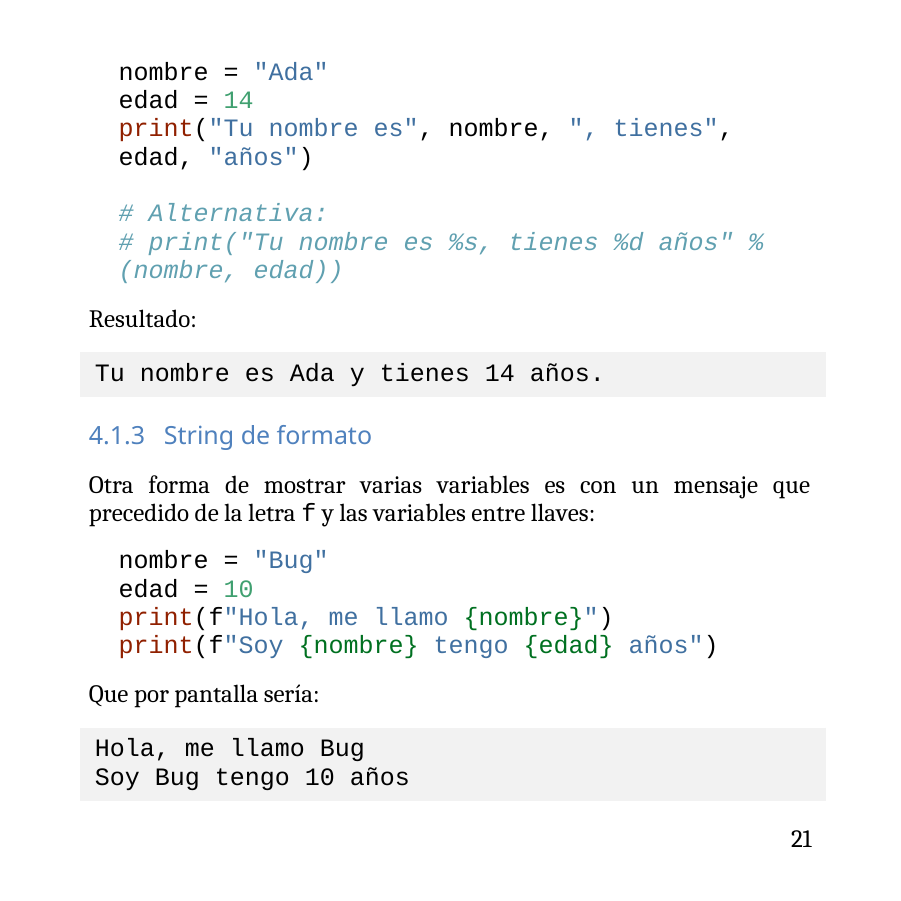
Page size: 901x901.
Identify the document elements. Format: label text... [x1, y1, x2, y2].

text nombre = "Ada" edad = 14 print("Tu nombre es", nombre, ", tienes", edad, "años") # Alternativa: # print("Tu nombre es %s, tienes %d años" % (nombre, edad)) [118, 59, 811, 286]
subtitle String de formato [89, 418, 811, 452]
text Otra forma de mostrar varias variables es con un mensaje que precedido de la letra f y las variables entre llaves: [89, 471, 811, 529]
text Resultado: [89, 304, 811, 333]
text Tu nombre es Ada y tienes 14 años. [86, 358, 820, 391]
text Que por pantalla sería: [89, 680, 811, 709]
text Hola, me llamo Bug Soy Bug tengo 10 años [86, 734, 820, 795]
text nombre = "Bug" edad = 10 print(f"Hola, me llamo {nombre}") print(f"Soy {nombre} tengo {edad} años") [118, 548, 811, 661]
